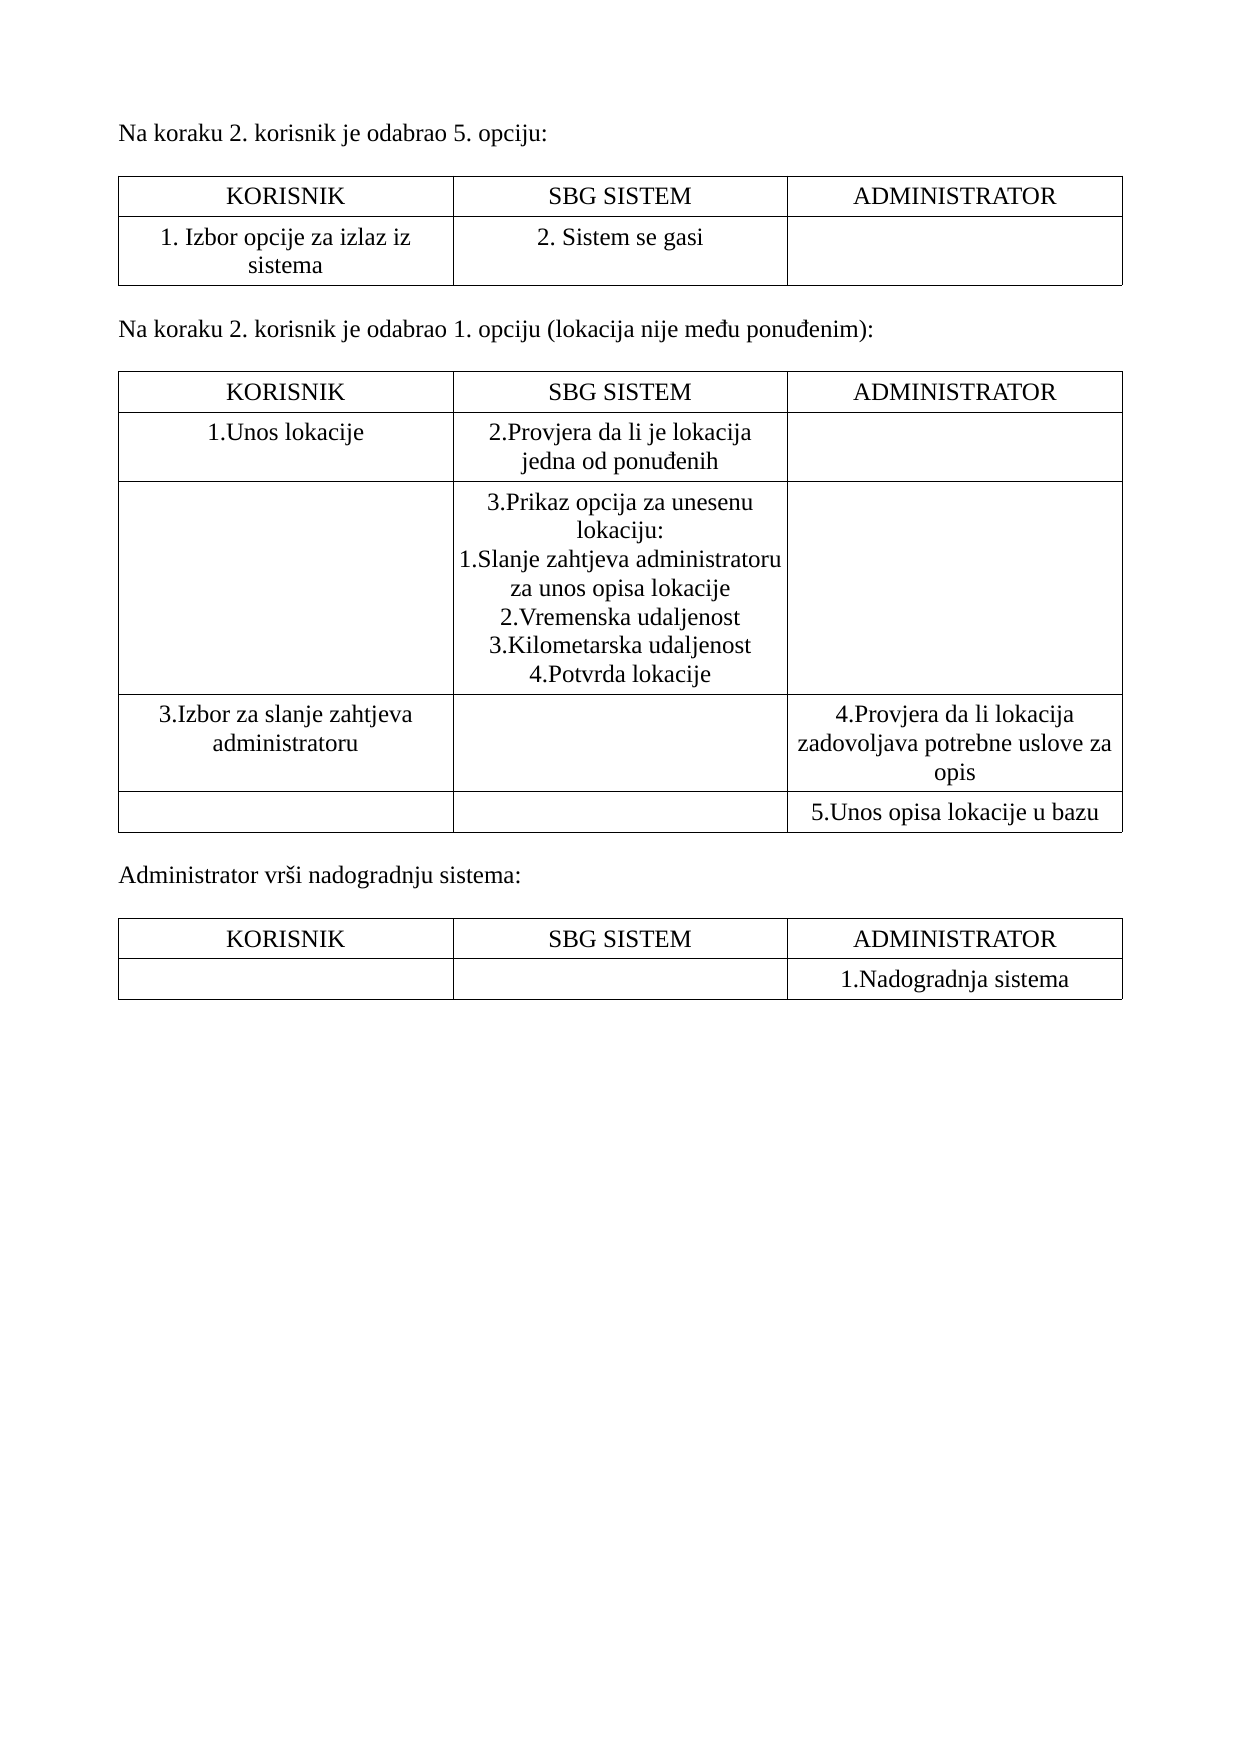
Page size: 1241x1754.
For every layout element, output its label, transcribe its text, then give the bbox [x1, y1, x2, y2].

table_header ADMINISTRATOR [788, 919, 1122, 958]
table_cell 4.Provjera da li lokacija zadovoljava potrebne uslove za opis [788, 695, 1122, 791]
table_header KORISNIK [119, 919, 453, 958]
table_cell [119, 959, 453, 999]
table_header SBG SISTEM [454, 372, 787, 412]
table_cell [119, 482, 453, 693]
table_cell [454, 792, 787, 832]
table_header ADMINISTRATOR [788, 372, 1122, 412]
table_cell [454, 695, 787, 791]
text Administrator vrši nadogradnju sistema: [118, 861, 1122, 889]
table_cell [454, 959, 787, 999]
table_cell 1.Unos lokacije [119, 413, 453, 481]
table_header ADMINISTRATOR [788, 177, 1122, 216]
table_cell 2. Sistem se gasi [454, 217, 787, 285]
table_header SBG SISTEM [454, 177, 787, 216]
table_cell 1.Nadogradnja sistema [788, 959, 1122, 999]
table_header SBG SISTEM [454, 919, 787, 958]
table_cell 5.Unos opisa lokacije u bazu [788, 792, 1122, 832]
table_cell 1. Izbor opcije za izlaz iz sistema [119, 217, 453, 285]
table_header KORISNIK [119, 177, 453, 216]
table_cell [788, 482, 1122, 693]
table_cell [788, 413, 1122, 481]
table_cell 2.Provjera da li je lokacija jedna od ponuđenih [454, 413, 787, 481]
table_header KORISNIK [119, 372, 453, 412]
text Na koraku 2. korisnik je odabrao 1. opciju (lokacija nije među ponuđenim): [118, 314, 1122, 343]
text Na koraku 2. korisnik je odabrao 5. opciju: [118, 118, 1122, 147]
table_cell 3.Izbor za slanje zahtjeva administratoru [119, 695, 453, 791]
table_cell [119, 792, 453, 832]
table_cell 3.Prikaz opcija za unesenu lokaciju: 1.Slanje zahtjeva administratoru za unos opisa lokacije 2.Vremenska udaljenost 3.Kilometarska udaljenost 4.Potvrda lokacije [454, 482, 787, 693]
table_cell [788, 217, 1122, 285]
